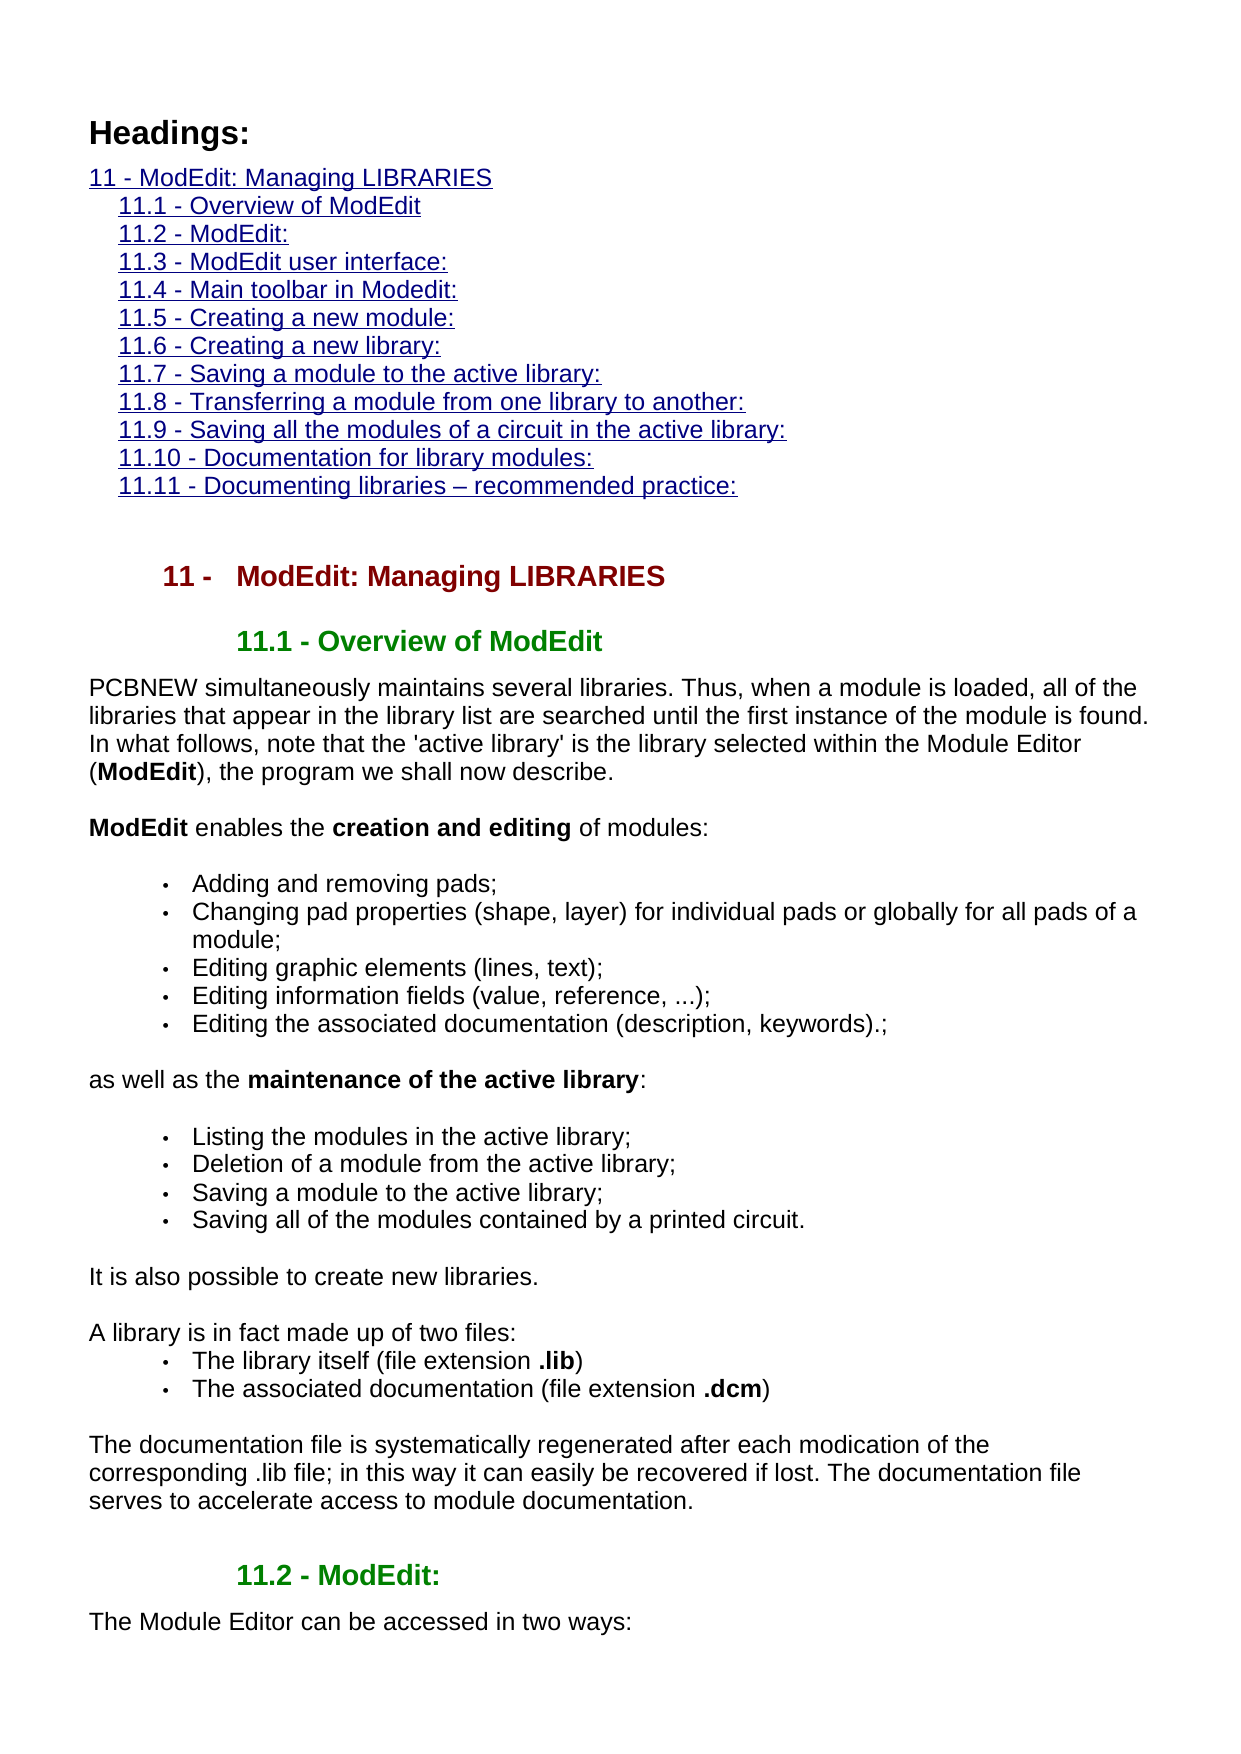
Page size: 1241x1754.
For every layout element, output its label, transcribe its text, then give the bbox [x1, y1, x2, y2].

text 11.6 - Creating a new library: [118, 332, 1152, 360]
list Changing pad properties (shape, layer) for individual pads or globally for all pads of a module; [162, 898, 1152, 954]
list The library itself (file extension .lib) [162, 1347, 1152, 1374]
text 11.4 - Main toolbar in Modedit: [118, 276, 1152, 304]
subtitle Headings: [88, 113, 1152, 151]
subtitle ModEdit: Managing LIBRARIES [88, 560, 1152, 593]
text 11.3 - ModEdit user interface: [118, 248, 1152, 276]
text 11 - ModEdit: Managing LIBRARIES [88, 163, 1152, 192]
list Saving a module to the active library; [162, 1178, 1152, 1206]
text 11.2 - ModEdit: [118, 219, 1152, 248]
text 11.1 - Overview of ModEdit [118, 192, 1152, 219]
text 11.11 - Documenting libraries – recommended practice: [118, 472, 1152, 500]
list The associated documentation (file extension .dcm) [162, 1374, 1152, 1403]
text 11.7 - Saving a module to the active library: [118, 360, 1152, 388]
text The documentation file is systematically regenerated after each modication of the corresponding .lib file; in this way it can easily be recovered if lost. The documentation file serves to accelerate access to module documentation. [88, 1431, 1152, 1515]
text It is also possible to create new libraries. [88, 1262, 1152, 1291]
list Listing the modules in the active library; [162, 1122, 1152, 1150]
text 11.9 - Saving all the modules of a circuit in the active library: [118, 416, 1152, 444]
list Editing information fields (value, reference, ...); [162, 982, 1152, 1010]
text 11.8 - Transferring a module from one library to another: [118, 388, 1152, 416]
list Deletion of a module from the active library; [162, 1150, 1152, 1178]
text as well as the maintenance of the active library: [88, 1066, 1152, 1094]
list Saving all of the modules contained by a printed circuit. [162, 1206, 1152, 1234]
list Adding and removing pads; [162, 870, 1152, 898]
text The Module Editor can be accessed in two ways: [88, 1608, 1152, 1636]
text 11.5 - Creating a new module: [118, 304, 1152, 332]
text A library is in fact made up of two files: [88, 1318, 1152, 1347]
subtitle Overview of ModEdit [162, 625, 1152, 658]
subtitle ModEdit: [162, 1559, 1152, 1591]
list Editing the associated documentation (description, keywords).; [162, 1010, 1152, 1038]
text 11.10 - Documentation for library modules: [118, 444, 1152, 472]
text PCBNEW simultaneously maintains several libraries. Thus, when a module is loaded, all of the libraries that appear in the library list are searched until the first instance of the module is found. In what follows, note that the 'active library' is the library selected within the Module Editor (ModEdit), the program we shall now describe. [88, 674, 1152, 786]
list Editing graphic elements (lines, text); [162, 954, 1152, 982]
text ModEdit enables the creation and editing of modules: [88, 814, 1152, 842]
